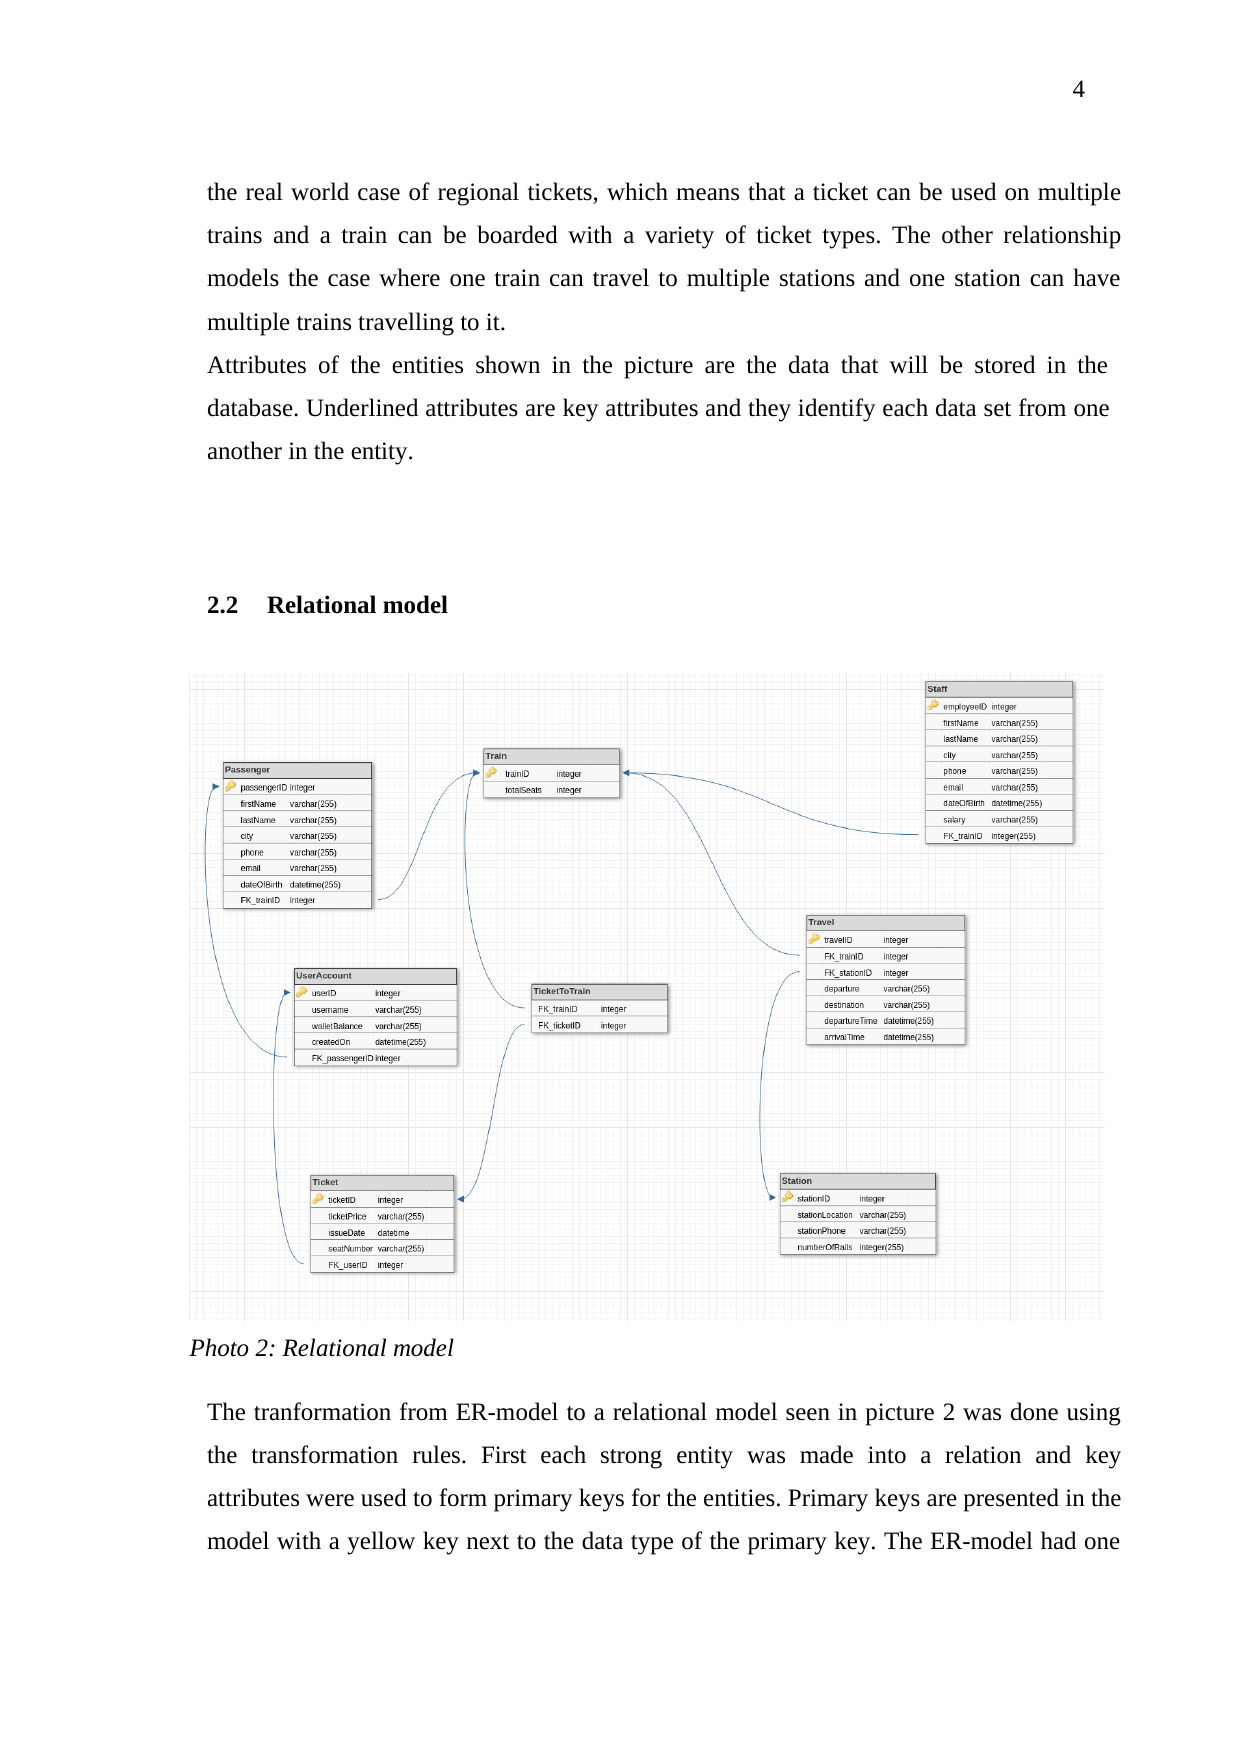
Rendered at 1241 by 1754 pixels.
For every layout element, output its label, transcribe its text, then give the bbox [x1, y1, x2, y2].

subtitle Relational model [207, 590, 1122, 619]
text Photo 2: Relational model [189, 1321, 1105, 1362]
text Attributes of the entities shown in the picture are the data that will be stored in the database. Underlined attributes are key attributes and they identify each data set from one another in the entity. [207, 350, 1110, 465]
picture [189, 673, 1105, 1321]
text the real world case of regional tickets, which means that a ticket can be used on multiple trains and a train can be boarded with a variety of ticket types. The other relationship models the case where one train can travel to multiple stations and one station can have multiple trains travelling to it. [207, 177, 1122, 335]
text The tranformation from ER-model to a relational model seen in picture 2 was done using the transformation rules. First each strong entity was made into a relation and key attributes were used to form primary keys for the entities. Primary keys are presented in the model with a yellow key next to the data type of the primary key. The ER-model had one [189, 640, 1122, 1555]
